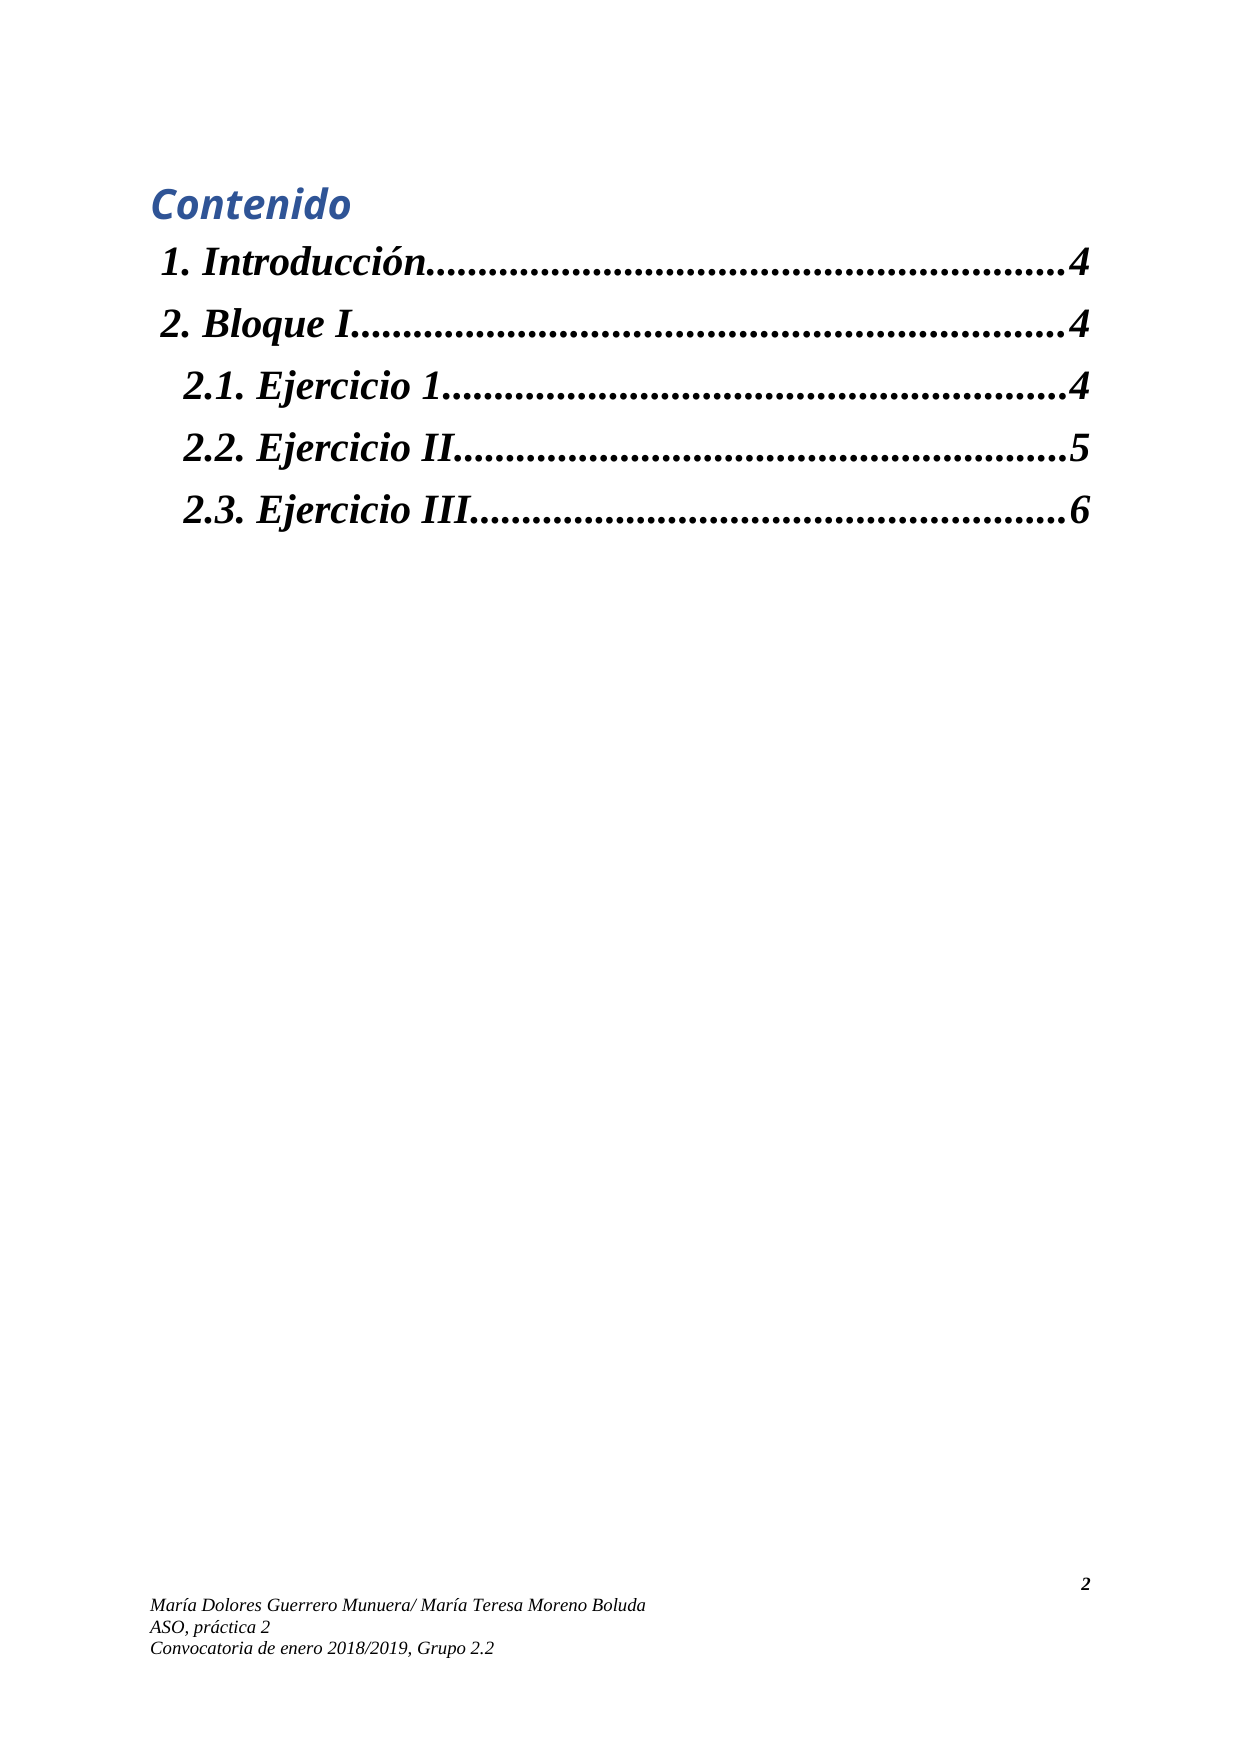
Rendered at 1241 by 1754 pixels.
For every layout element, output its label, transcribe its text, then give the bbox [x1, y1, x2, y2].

text 2. Bloque I 4 [150, 298, 1090, 346]
text 2.2. Ejercicio II 5 [173, 422, 1090, 470]
subtitle Contenido [150, 175, 1090, 232]
text 2.1. Ejercicio 1 4 [173, 360, 1090, 408]
text 1. Introducción 4 [150, 236, 1090, 284]
text 2.3. Ejercicio III 6 [173, 484, 1090, 532]
